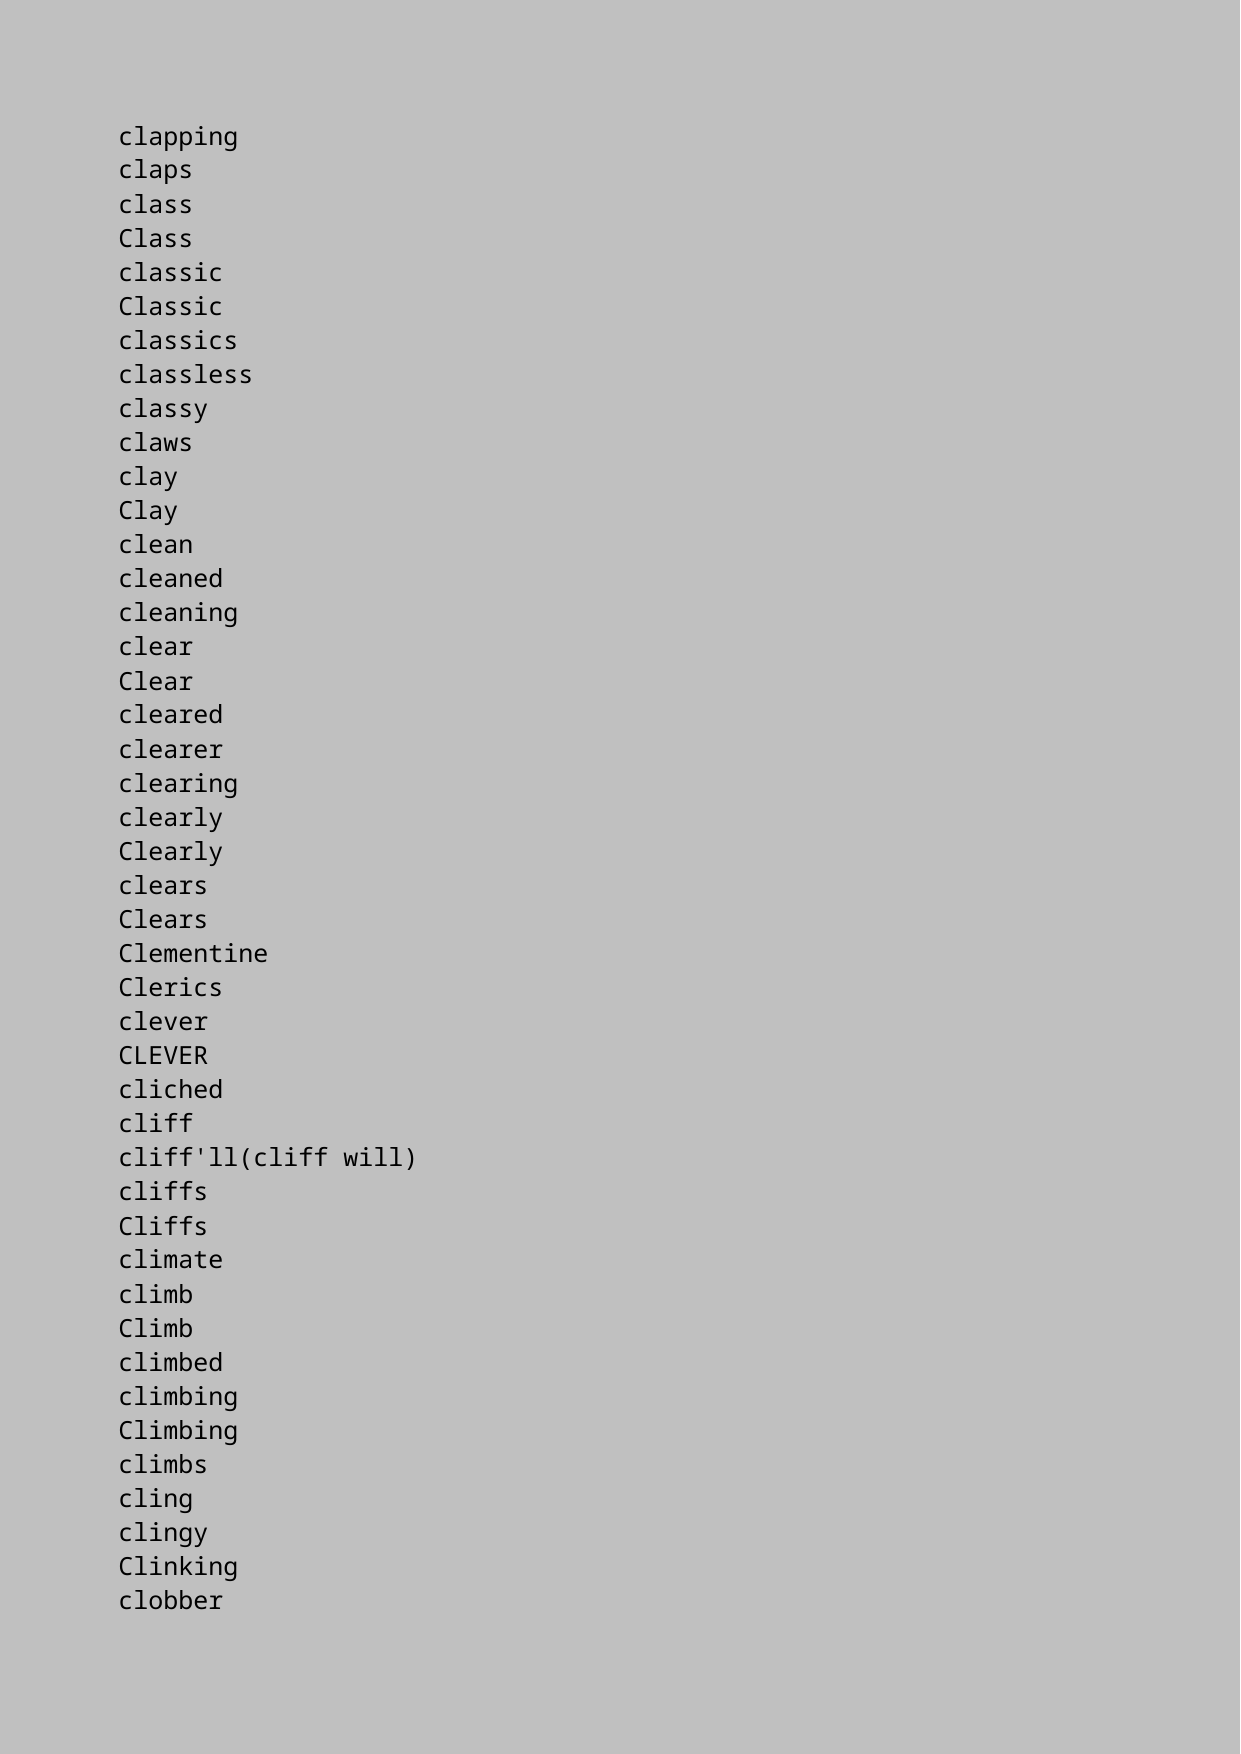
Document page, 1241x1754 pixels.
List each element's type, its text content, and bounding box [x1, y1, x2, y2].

text climbed [118, 1344, 1122, 1378]
text classic [118, 254, 1122, 288]
text clears [118, 867, 1122, 902]
text claps [118, 152, 1122, 186]
text Clinking [118, 1549, 1122, 1583]
text cling [118, 1481, 1122, 1515]
text CLEVER [118, 1038, 1122, 1072]
text classy [118, 391, 1122, 425]
text clapping [118, 118, 1122, 152]
text clingy [118, 1515, 1122, 1549]
text clearer [118, 731, 1122, 765]
text clear [118, 629, 1122, 663]
text Clears [118, 902, 1122, 936]
text Clear [118, 663, 1122, 697]
text clobber [118, 1583, 1122, 1617]
text Clementine [118, 936, 1122, 970]
text Classic [118, 288, 1122, 322]
text Climbing [118, 1412, 1122, 1447]
text cleaning [118, 595, 1122, 629]
text cliff [118, 1106, 1122, 1140]
text climbing [118, 1378, 1122, 1412]
text clearing [118, 765, 1122, 799]
text classless [118, 357, 1122, 391]
text Class [118, 220, 1122, 254]
text claws [118, 425, 1122, 459]
text clever [118, 1004, 1122, 1038]
text clay [118, 459, 1122, 493]
text cleaned [118, 561, 1122, 595]
text cliff'll(cliff will) [118, 1140, 1122, 1174]
text climbs [118, 1447, 1122, 1481]
text Clerics [118, 970, 1122, 1004]
text Cliffs [118, 1208, 1122, 1242]
text climb [118, 1276, 1122, 1310]
text Clearly [118, 833, 1122, 867]
text class [118, 186, 1122, 220]
text cliched [118, 1072, 1122, 1106]
text classics [118, 322, 1122, 357]
text clearly [118, 799, 1122, 833]
text clean [118, 527, 1122, 561]
text cliffs [118, 1174, 1122, 1208]
text climate [118, 1242, 1122, 1276]
text Climb [118, 1310, 1122, 1344]
text Clay [118, 493, 1122, 527]
text cleared [118, 697, 1122, 731]
